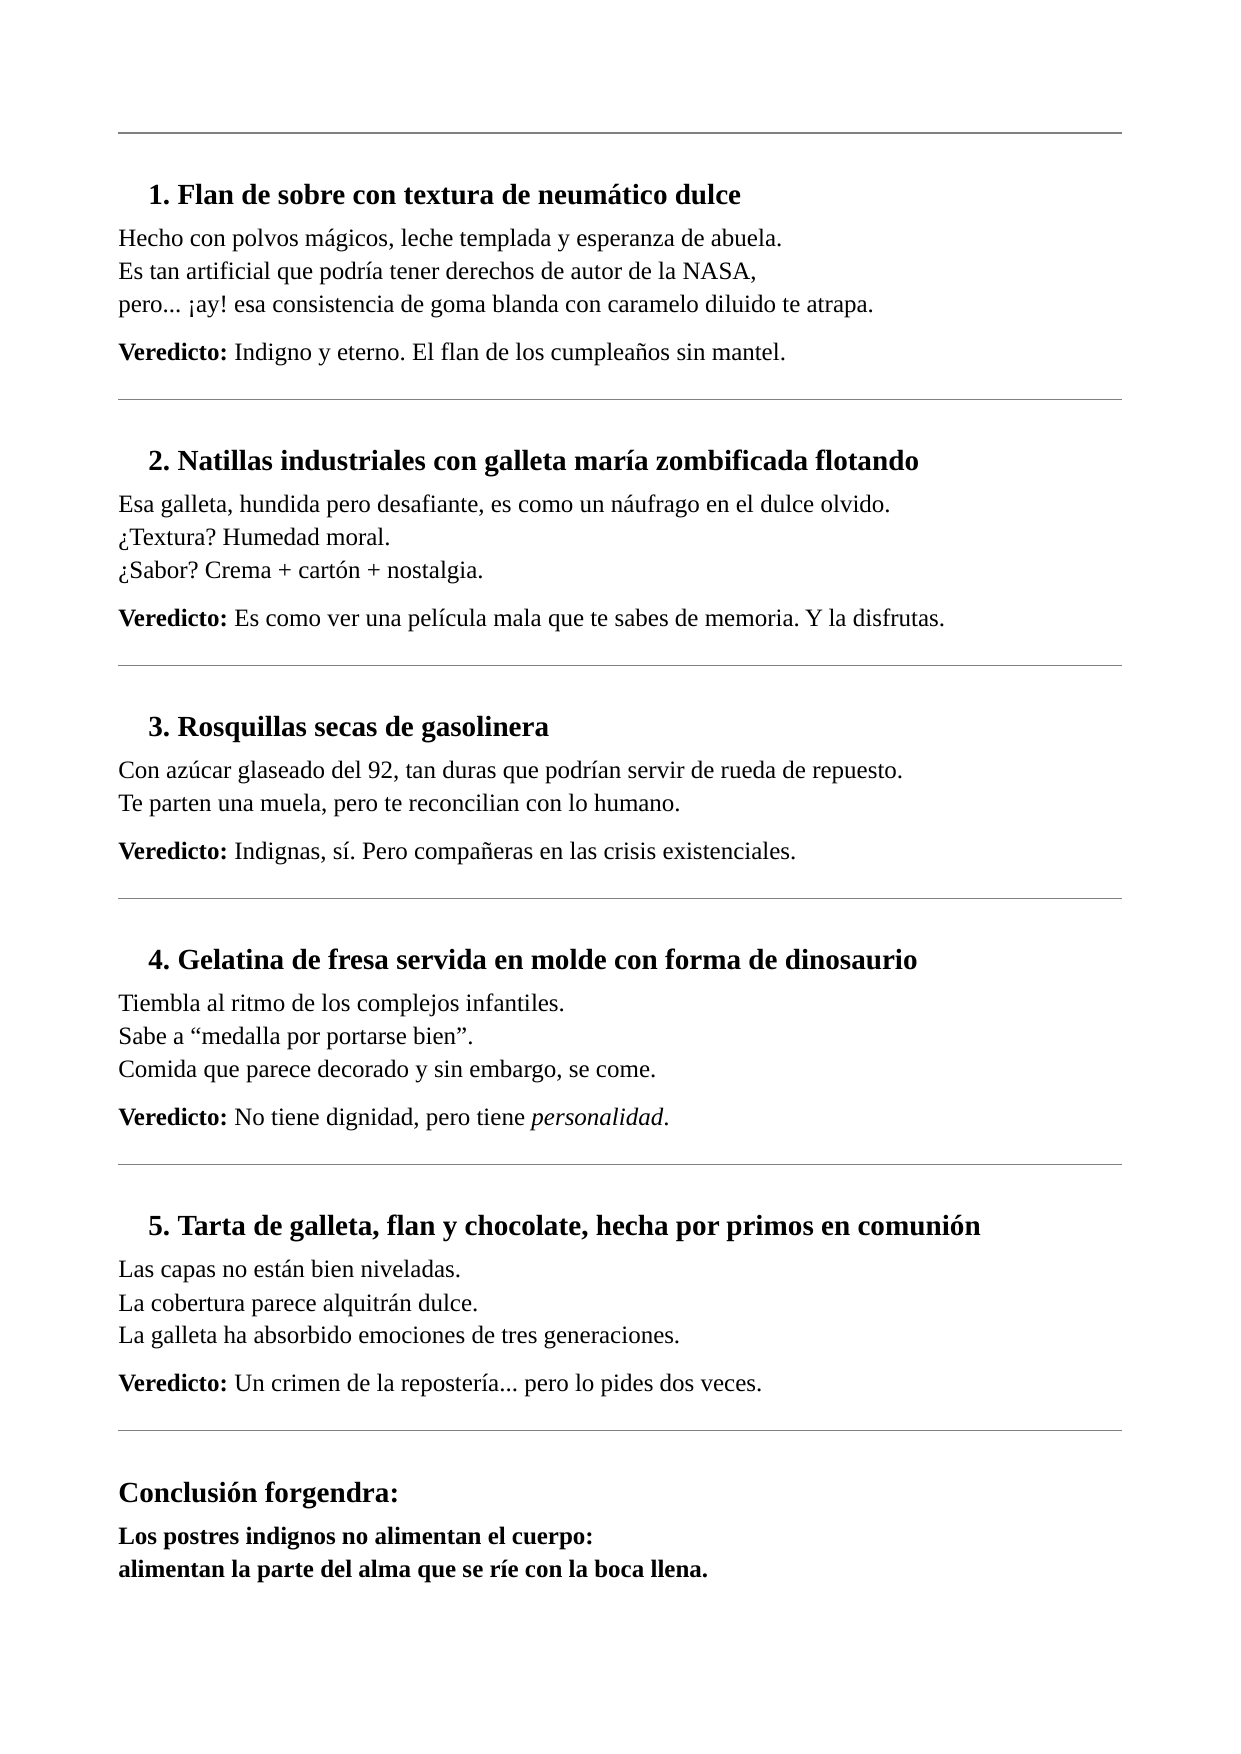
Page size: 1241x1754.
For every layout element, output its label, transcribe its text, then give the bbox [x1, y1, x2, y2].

text Veredicto: Indignas, sí. Pero compañeras en las crisis existenciales. [118, 836, 1122, 865]
text Veredicto: Indigno y eterno. El flan de los cumpleaños sin mantel. [118, 337, 1122, 365]
subtitle 🍓 4. Gelatina de fresa servida en molde con forma de dinosaurio [118, 942, 1122, 976]
subtitle 🍫 2. Natillas industriales con galleta maría zombificada flotando [118, 443, 1122, 477]
text Esa galleta, hundida pero desafiante, es como un náufrago en el dulce olvido. ¿Textura? Humedad moral. ¿Sabor? Crema + cartón + nostalgia. [118, 489, 1122, 584]
subtitle 🍮 1. Flan de sobre con textura de neumático dulce [118, 177, 1122, 211]
text Los postres indignos no alimentan el cuerpo: alimentan la parte del alma que se ríe con la boca llena. [118, 1521, 1122, 1582]
subtitle 🍩 3. Rosquillas secas de gasolinera [118, 709, 1122, 743]
text Tiembla al ritmo de los complejos infantiles. Sabe a “medalla por portarse bien”. Comida que parece decorado y sin embargo, se come. [118, 988, 1122, 1083]
text Veredicto: Un crimen de la repostería... pero lo pides dos veces. [118, 1368, 1122, 1397]
text Veredicto: Es como ver una película mala que te sabes de memoria. Y la disfrutas. [118, 603, 1122, 632]
text Veredicto: No tiene dignidad, pero tiene personalidad. [118, 1102, 1122, 1131]
text Con azúcar glaseado del 92, tan duras que podrían servir de rueda de repuesto. Te parten una muela, pero te reconcilian con lo humano. [118, 755, 1122, 817]
text Las capas no están bien niveladas. La cobertura parece alquitrán dulce. La galleta ha absorbido emociones de tres generaciones. [118, 1254, 1122, 1349]
subtitle 🍰 5. Tarta de galleta, flan y chocolate, hecha por primos en comunión [118, 1208, 1122, 1242]
text Hecho con polvos mágicos, leche templada y esperanza de abuela. Es tan artificial que podría tener derechos de autor de la NASA, pero... ¡ay! esa consistencia de goma blanda con caramelo diluido te atrapa. [118, 223, 1122, 318]
subtitle Conclusión forgendra: [118, 1475, 1122, 1508]
